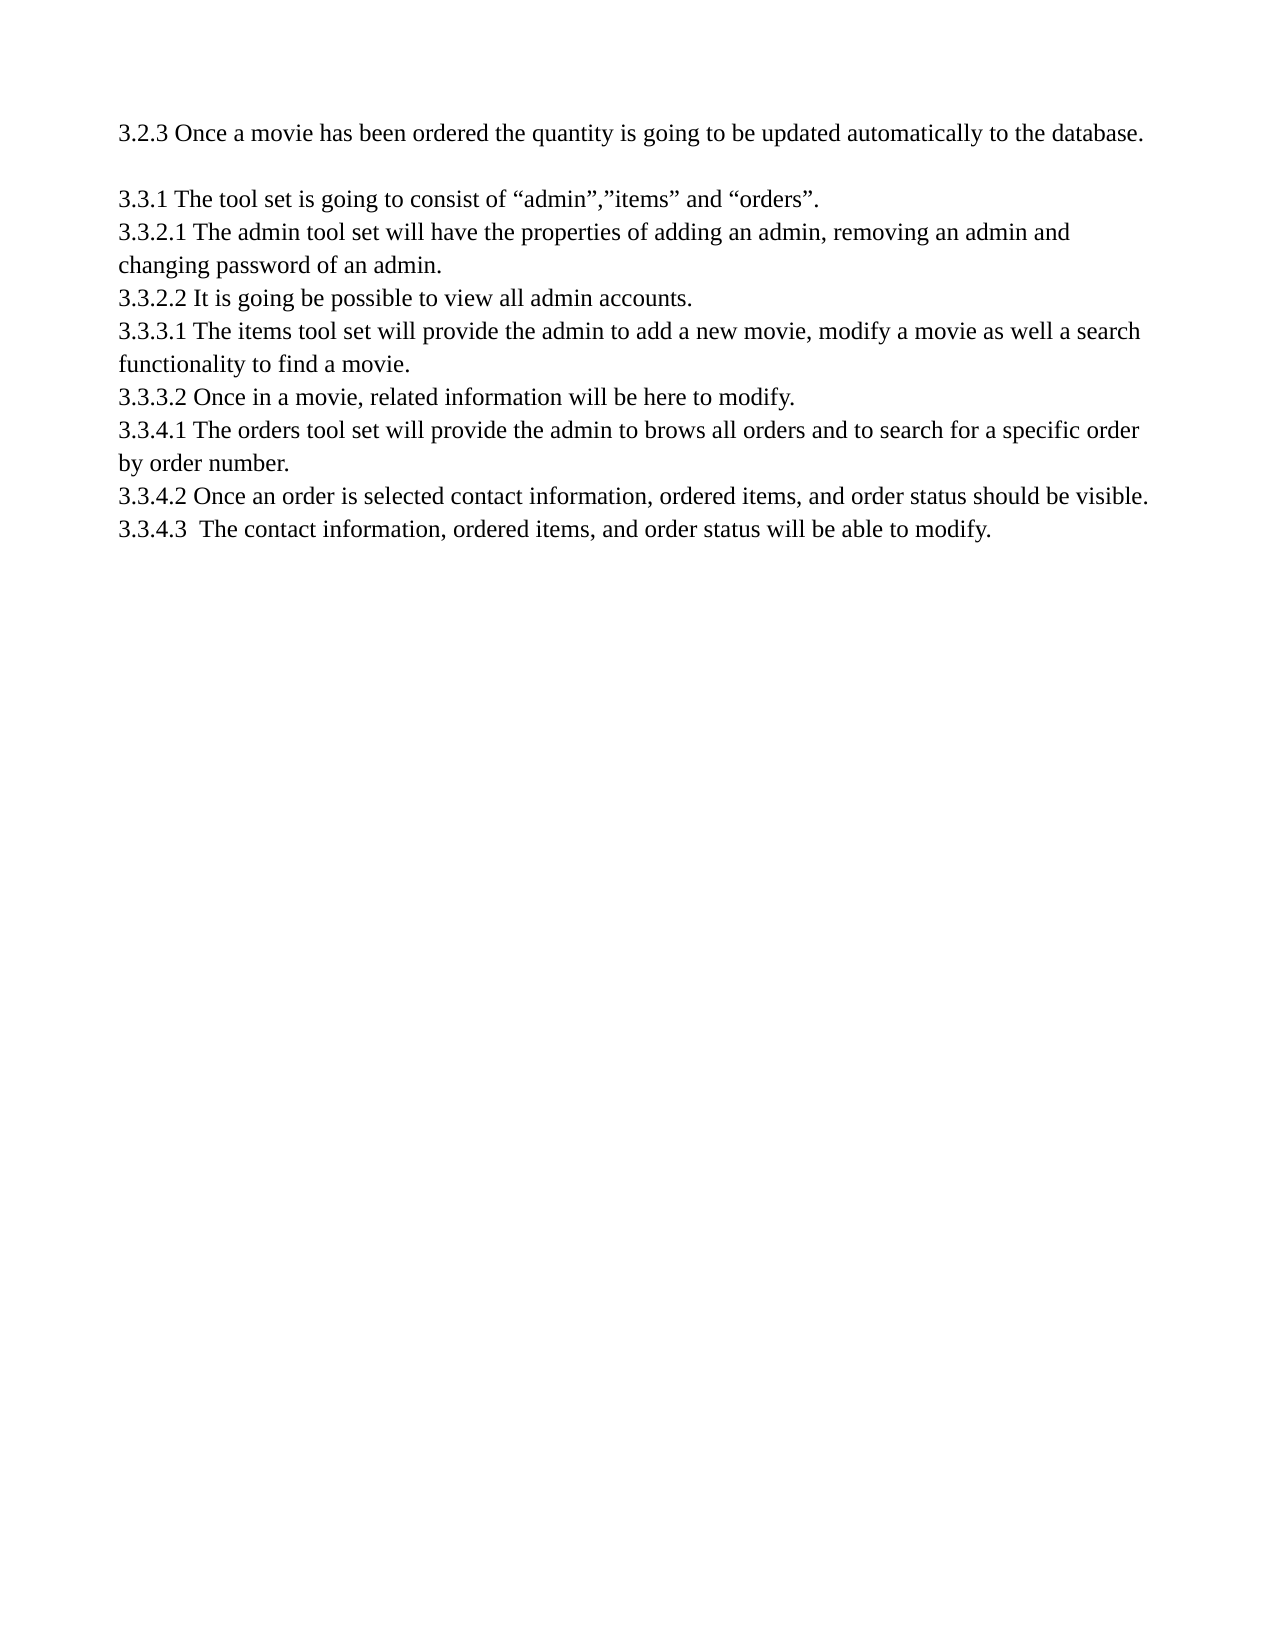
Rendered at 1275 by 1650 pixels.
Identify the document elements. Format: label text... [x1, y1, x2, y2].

text 3.3.3.2 Once in a movie, related information will be here to modify. [118, 382, 1157, 411]
text 3.3.4.2 Once an order is selected contact information, ordered items, and order status should be visible. [118, 481, 1157, 510]
text 3.3.4.1 The orders tool set will provide the admin to brows all orders and to search for a specific order by order number. [118, 415, 1157, 477]
text 3.3.4.3 The contact information, ordered items, and order status will be able to modify. [118, 514, 1157, 543]
text 3.2.3 Once a movie has been ordered the quantity is going to be updated automatically to the database. [118, 118, 1157, 147]
text 3.3.2.1 The admin tool set will have the properties of adding an admin, removing an admin and changing password of an admin. [118, 217, 1157, 279]
text 3.3.2.2 It is going be possible to view all admin accounts. [118, 283, 1157, 312]
text 3.3.1 The tool set is going to consist of “admin”,”items” and “orders”. [118, 184, 1157, 213]
text 3.3.3.1 The items tool set will provide the admin to add a new movie, modify a movie as well a search functionality to find a movie. [118, 316, 1157, 378]
